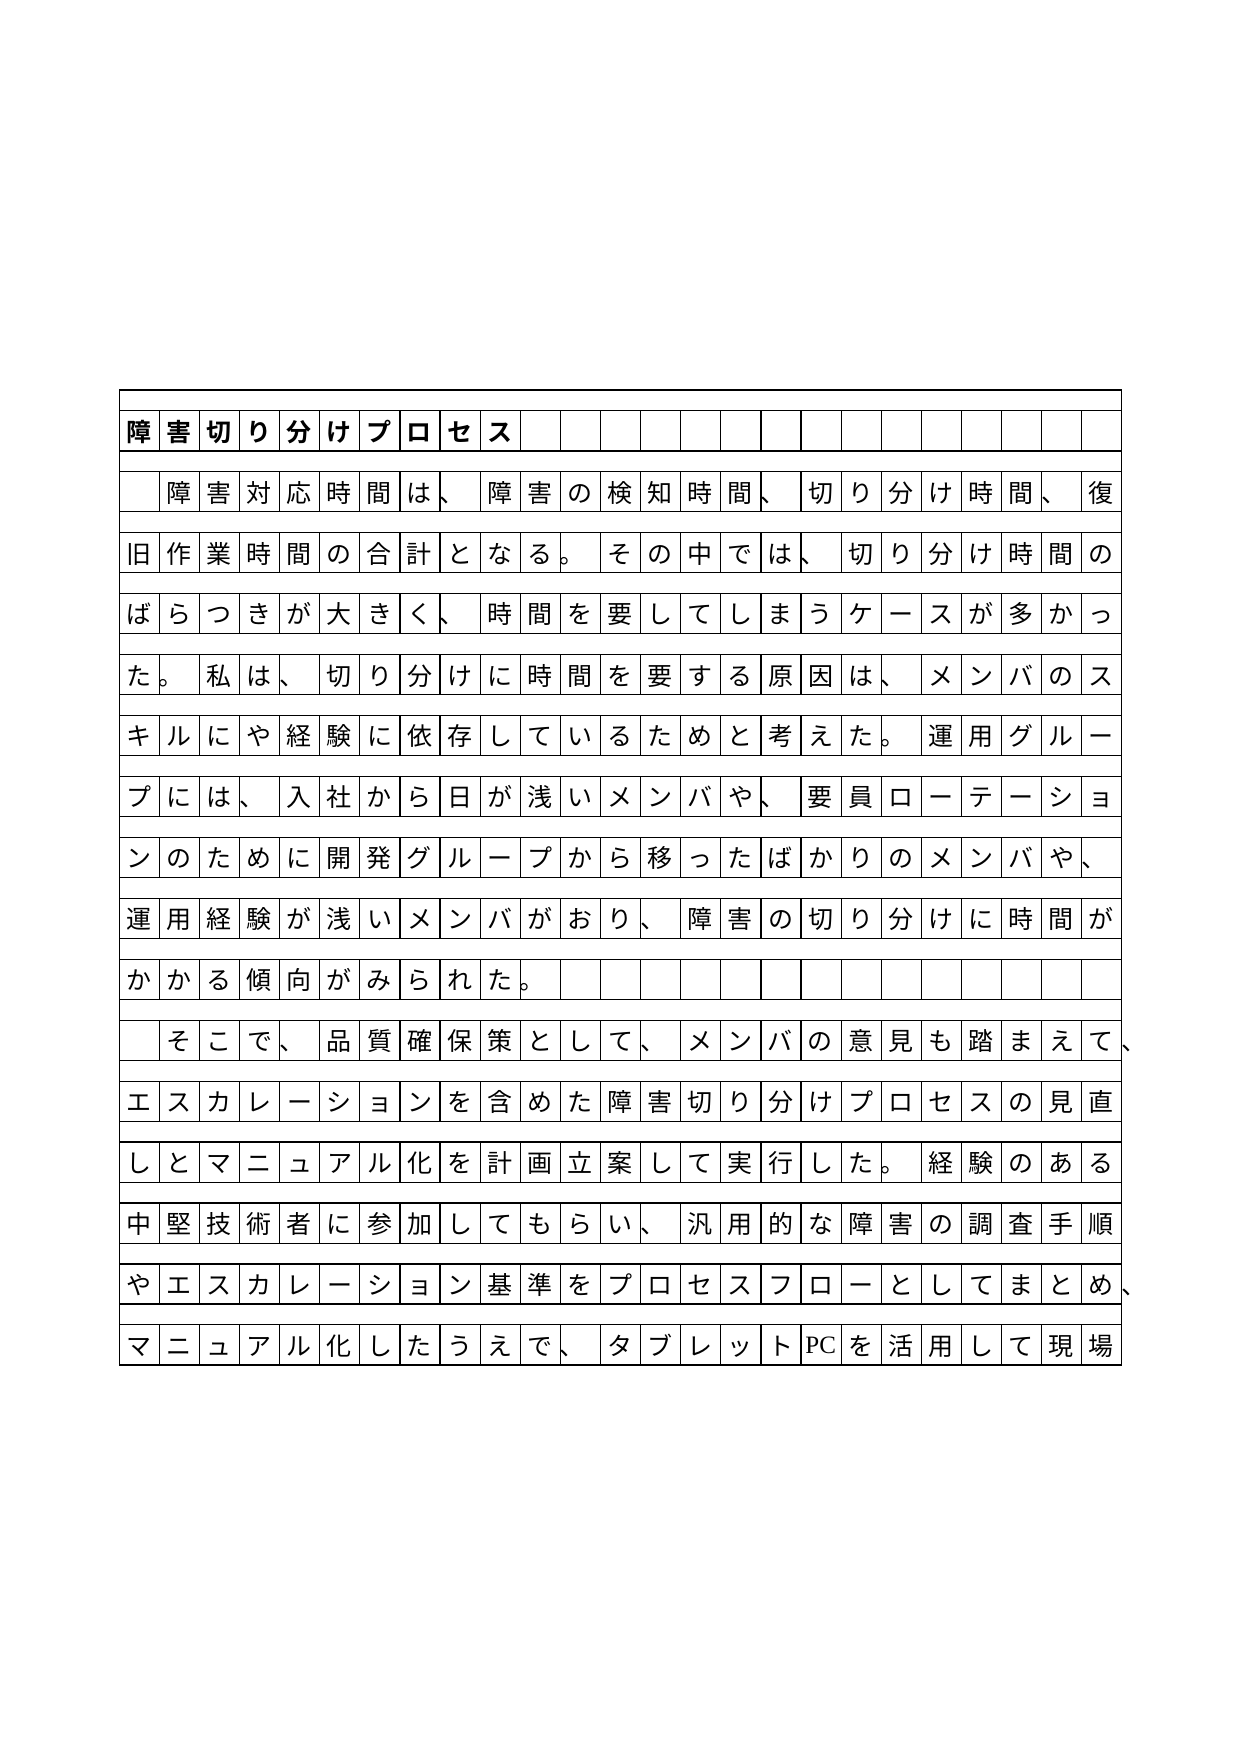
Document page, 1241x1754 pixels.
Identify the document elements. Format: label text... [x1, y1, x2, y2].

text [962, 411, 1001, 450]
text [601, 411, 640, 450]
text [721, 411, 760, 450]
text [922, 411, 961, 450]
text 障害対応時間は、障害の検知時間、切り分け時間、復旧作業時間の合計となる。その中では、切り分け時間のばらつきが大きく、時間を要してしまうケースが多かった。私は、切り分けに時間を要する原因は、メンバのスキルにや経験に依存しているためと考えた。運用グループには、入社から日が浅いメンバや、要員ローテーションのために開発グループから移ったばかりのメンバや、運用経験が浅いメンバがおり、障害の切り分けに時間がかかる傾向がみられた。 [120, 939, 1121, 959]
text 切 [200, 411, 239, 450]
text け [320, 411, 359, 450]
text そこで、品質確保策として、メンバの意見も踏まえて、エスカレーションを含めた障害切り分けプロセスの見直しとマニュアル化を計画立案して実行した。経験のある中堅技術者に参加してもらい、汎用的な障害の調査手順やエスカレーション基準をプロセスフローとしてまとめ、マニュアル化したうえで、タブレットPCを活用して現場で作業しながら作業できることを目指した。 [120, 1305, 1121, 1324]
text 障害対応時間は、障害の検知時間、切り分け時間、復旧作業時間の合計となる。その中では、切り分け時間のばらつきが大きく、時間を要してしまうケースが多かった。私は、切り分けに時間を要する原因は、メンバのスキルにや経験に依存しているためと考えた。運用グループには、入社から日が浅いメンバや、要員ローテーションのために開発グループから移ったばかりのメンバや、運用経験が浅いメンバがおり、障害の切り分けに時間がかかる傾向がみられた。 [120, 512, 1121, 532]
text そこで、品質確保策として、メンバの意見も踏まえて、エスカレーションを含めた障害切り分けプロセスの見直しとマニュアル化を計画立案して実行した。経験のある中堅技術者に参加してもらい、汎用的な障害の調査手順やエスカレーション基準をプロセスフローとしてまとめ、マニュアル化したうえで、タブレットPCを活用して現場で作業しながら作業できることを目指した。 [120, 1244, 1121, 1263]
text [882, 411, 921, 450]
text [521, 411, 560, 450]
text [802, 411, 841, 450]
text そこで、品質確保策として、メンバの意見も踏まえて、エスカレーションを含めた障害切り分けプロセスの見直しとマニュアル化を計画立案して実行した。経験のある中堅技術者に参加してもらい、汎用的な障害の調査手順やエスカレーション基準をプロセスフローとしてまとめ、マニュアル化したうえで、タブレットPCを活用して現場で作業しながら作業できることを目指した。 [120, 1061, 1121, 1081]
text [1002, 411, 1041, 450]
text 障害対応時間は、障害の検知時間、切り分け時間、復旧作業時間の合計となる。その中では、切り分け時間のばらつきが大きく、時間を要してしまうケースが多かった。私は、切り分けに時間を要する原因は、メンバのスキルにや経験に依存しているためと考えた。運用グループには、入社から日が浅いメンバや、要員ローテーションのために開発グループから移ったばかりのメンバや、運用経験が浅いメンバがおり、障害の切り分けに時間がかかる傾向がみられた。 [120, 634, 1121, 654]
text 障害対応時間は、障害の検知時間、切り分け時間、復旧作業時間の合計となる。その中では、切り分け時間のばらつきが大きく、時間を要してしまうケースが多かった。私は、切り分けに時間を要する原因は、メンバのスキルにや経験に依存しているためと考えた。運用グループには、入社から日が浅いメンバや、要員ローテーションのために開発グループから移ったばかりのメンバや、運用経験が浅いメンバがおり、障害の切り分けに時間がかかる傾向がみられた。 [120, 573, 1121, 593]
text ロ [401, 411, 439, 450]
text [641, 411, 680, 450]
text 障害対応時間は、障害の検知時間、切り分け時間、復旧作業時間の合計となる。その中では、切り分け時間のばらつきが大きく、時間を要してしまうケースが多かった。私は、切り分けに時間を要する原因は、メンバのスキルにや経験に依存しているためと考えた。運用グループには、入社から日が浅いメンバや、要員ローテーションのために開発グループから移ったばかりのメンバや、運用経験が浅いメンバがおり、障害の切り分けに時間がかかる傾向がみられた。 [120, 756, 1121, 776]
text [1042, 411, 1081, 450]
text [1082, 411, 1121, 450]
text [762, 411, 800, 450]
text [842, 411, 881, 450]
text [681, 411, 720, 450]
text そこで、品質確保策として、メンバの意見も踏まえて、エスカレーションを含めた障害切り分けプロセスの見直しとマニュアル化を計画立案して実行した。経験のある中堅技術者に参加してもらい、汎用的な障害の調査手順やエスカレーション基準をプロセスフローとしてまとめ、マニュアル化したうえで、タブレットPCを活用して現場で作業しながら作業できることを目指した。 [120, 1183, 1121, 1202]
text [561, 411, 600, 450]
text 障害対応時間は、障害の検知時間、切り分け時間、復旧作業時間の合計となる。その中では、切り分け時間のばらつきが大きく、時間を要してしまうケースが多かった。私は、切り分けに時間を要する原因は、メンバのスキルにや経験に依存しているためと考えた。運用グループには、入社から日が浅いメンバや、要員ローテーションのために開発グループから移ったばかりのメンバや、運用経験が浅いメンバがおり、障害の切り分けに時間がかかる傾向がみられた。 [120, 452, 1121, 471]
text 障害対応時間は、障害の検知時間、切り分け時間、復旧作業時間の合計となる。その中では、切り分け時間のばらつきが大きく、時間を要してしまうケースが多かった。私は、切り分けに時間を要する原因は、メンバのスキルにや経験に依存しているためと考えた。運用グループには、入社から日が浅いメンバや、要員ローテーションのために開発グループから移ったばかりのメンバや、運用経験が浅いメンバがおり、障害の切り分けに時間がかかる傾向がみられた。 [120, 817, 1121, 837]
text プ [360, 411, 399, 450]
text そこで、品質確保策として、メンバの意見も踏まえて、エスカレーションを含めた障害切り分けプロセスの見直しとマニュアル化を計画立案して実行した。経験のある中堅技術者に参加してもらい、汎用的な障害の調査手順やエスカレーション基準をプロセスフローとしてまとめ、マニュアル化したうえで、タブレットPCを活用して現場で作業しながら作業できることを目指した。 [120, 1122, 1121, 1141]
text 障害対応時間は、障害の検知時間、切り分け時間、復旧作業時間の合計となる。その中では、切り分け時間のばらつきが大きく、時間を要してしまうケースが多かった。私は、切り分けに時間を要する原因は、メンバのスキルにや経験に依存しているためと考えた。運用グループには、入社から日が浅いメンバや、要員ローテーションのために開発グループから移ったばかりのメンバや、運用経験が浅いメンバがおり、障害の切り分けに時間がかかる傾向がみられた。 [120, 878, 1121, 898]
text 分 [280, 411, 319, 450]
text 害 [160, 411, 199, 450]
text そこで、品質確保策として、メンバの意見も踏まえて、エスカレーションを含めた障害切り分けプロセスの見直しとマニュアル化を計画立案して実行した。経験のある中堅技術者に参加してもらい、汎用的な障害の調査手順やエスカレーション基準をプロセスフローとしてまとめ、マニュアル化したうえで、タブレットPCを活用して現場で作業しながら作業できることを目指した。 [120, 1000, 1121, 1020]
text り [240, 411, 279, 450]
text [120, 391, 1121, 410]
text セ [441, 411, 480, 450]
text ス [481, 411, 520, 450]
text 障害対応時間は、障害の検知時間、切り分け時間、復旧作業時間の合計となる。その中では、切り分け時間のばらつきが大きく、時間を要してしまうケースが多かった。私は、切り分けに時間を要する原因は、メンバのスキルにや経験に依存しているためと考えた。運用グループには、入社から日が浅いメンバや、要員ローテーションのために開発グループから移ったばかりのメンバや、運用経験が浅いメンバがおり、障害の切り分けに時間がかかる傾向がみられた。 [120, 695, 1121, 715]
text 障 [120, 411, 159, 450]
